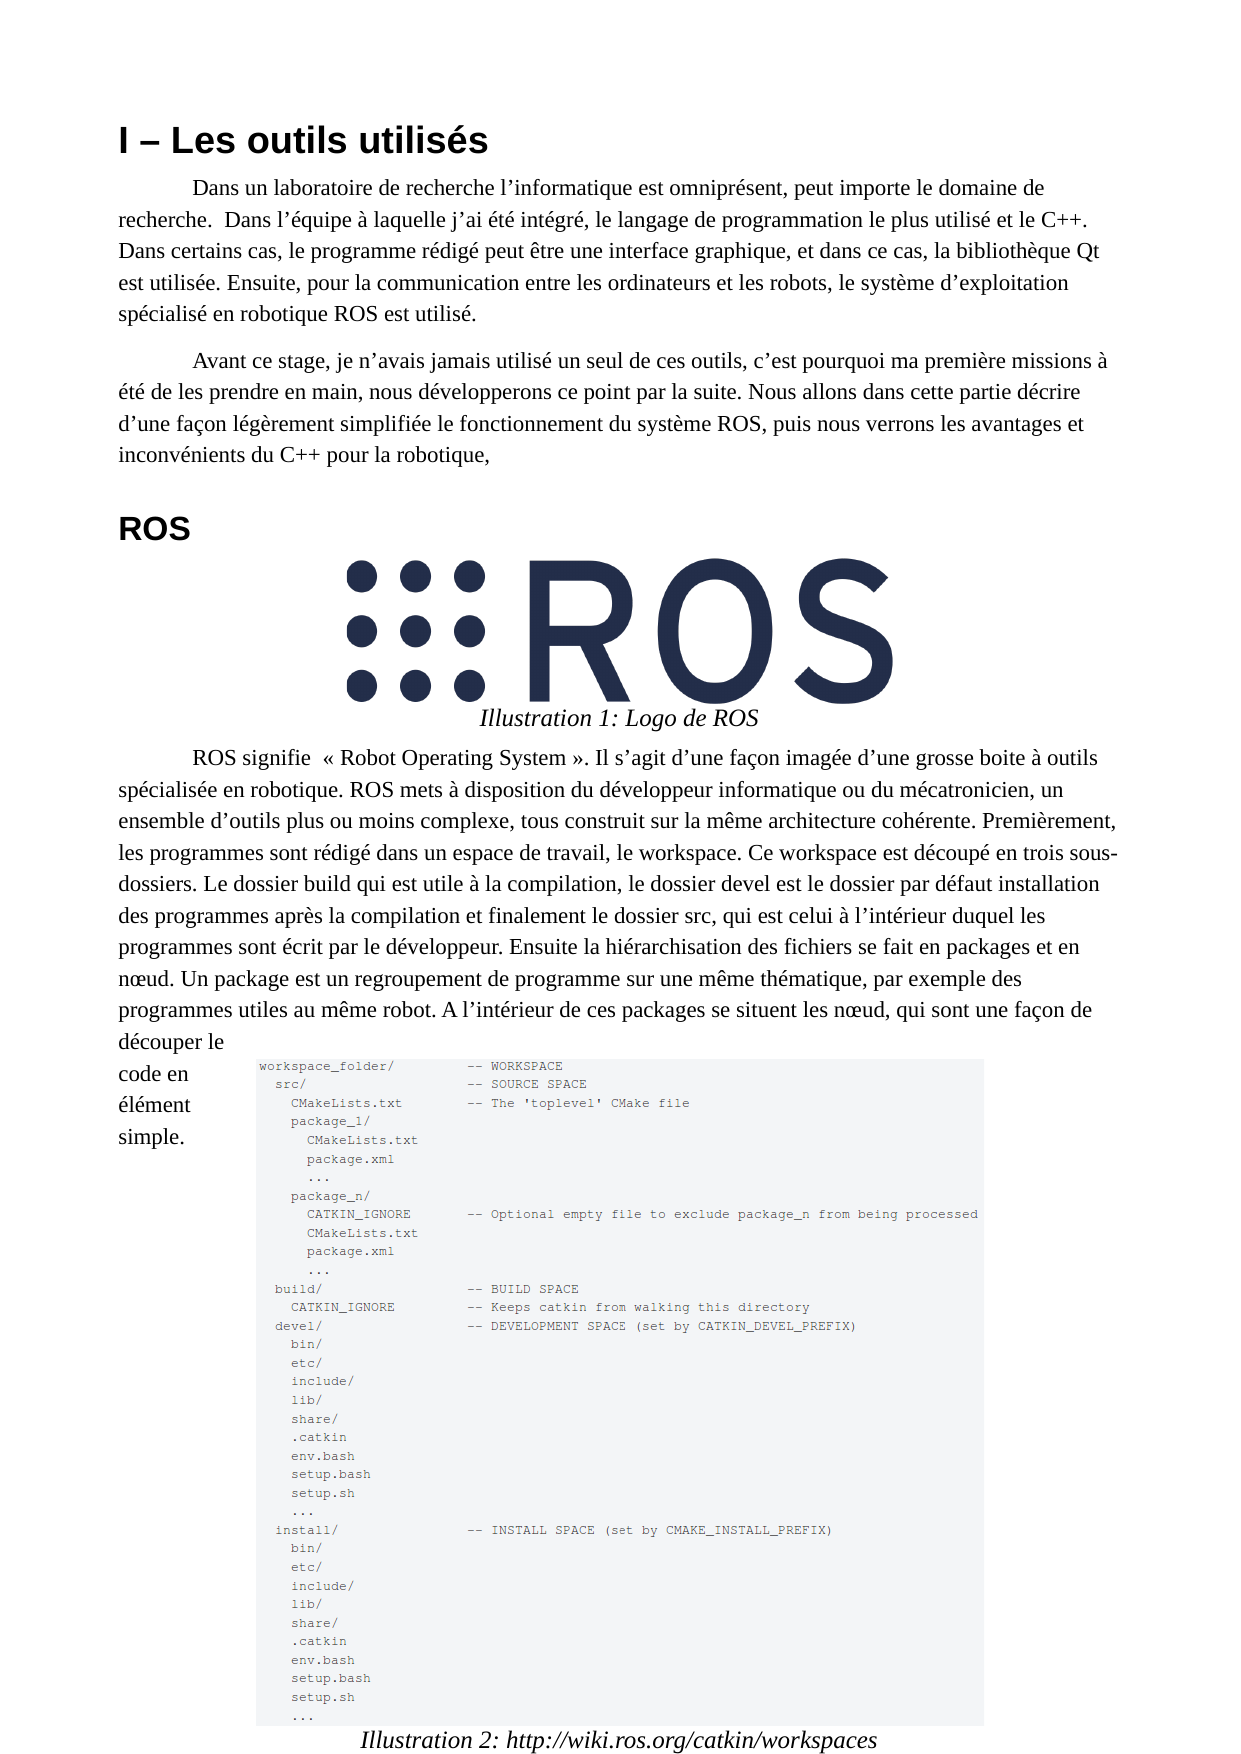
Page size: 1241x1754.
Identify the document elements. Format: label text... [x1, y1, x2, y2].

text ROS signifie « Robot Operating System ». Il s’agit d’une façon imagée d’une grosse boite à outils spécialisée en robotique. ROS mets à disposition du développeur informatique ou du mécatronicien, un ensemble d’outils plus ou moins complexe, tous construit sur la même architecture cohérente. Premièrement, les programmes sont rédigé dans un espace de travail, le workspace. Ce workspace est découpé en trois sous-dossiers. Le dossier build qui est utile à la compilation, le dossier devel est le dossier par défaut installation des programmes après la compilation et finalement le dossier src, qui est celui à l’intérieur duquel les programmes sont écrit par le développeur. Ensuite la hiérarchisation des fichiers se fait en packages et en nœud. Un package est un regroupement de programme sur une même thématique, par exemple des programmes utiles au même robot. A l’intérieur de ces packages se situent les nœud, qui sont une façon de découper le code en élément simple. [118, 744, 1122, 1149]
picture [256, 1059, 985, 1726]
text Dans un laboratoire de recherche l’informatique est omniprésent, peut importe le domaine de recherche. Dans l’équipe à laquelle j’ai été intégré, le langage de programmation le plus utilisé et le C++. Dans certains cas, le programme rédigé peut être une interface graphique, et dans ce cas, la bibliothèque Qt est utilisée. Ensuite, pour la communication entre les ordinateurs et les robots, le système d’exploitation spécialisé en robotique ROS est utilisé. [118, 174, 1122, 327]
text Illustration 2: http://wiki.ros.org/catkin/workspaces [256, 1726, 984, 1754]
text Avant ce stage, je n’avais jamais utilisé un seul de ces outils, c’est pourquoi ma première missions à été de les prendre en main, nous développerons ce point par la suite. Nous allons dans cette partie décrire d’une façon légèrement simplifiée le fonctionnement du système ROS, puis nous verrons les avantages et inconvénients du C++ pour la robotique, [118, 347, 1122, 468]
picture [346, 557, 894, 704]
subtitle ROS [118, 508, 1122, 557]
text Illustration 1: Logo de ROS [347, 704, 893, 732]
subtitle I – Les outils utilisés [118, 118, 1122, 162]
